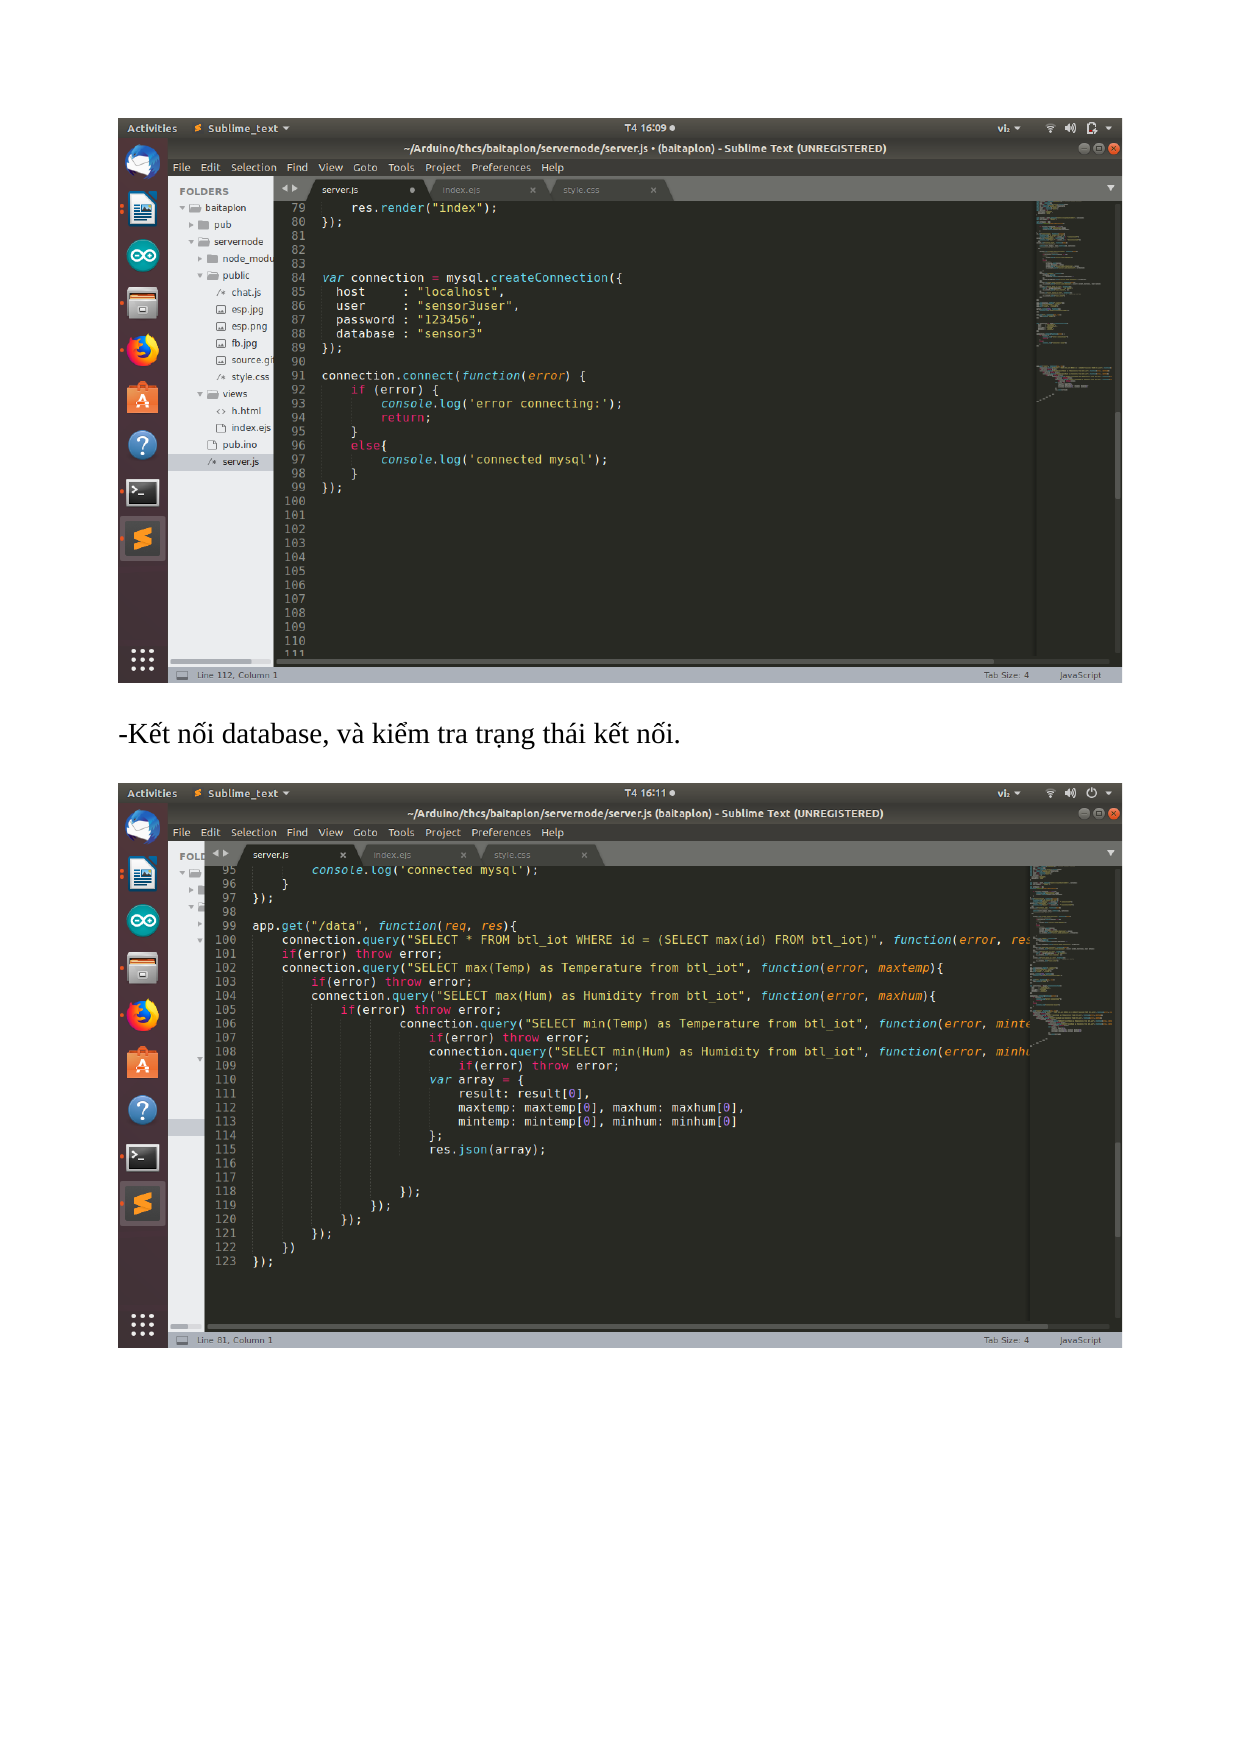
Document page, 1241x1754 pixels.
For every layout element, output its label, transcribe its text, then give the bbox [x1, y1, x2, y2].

text -Kết nối database, và kiểm tra trạng thái kết nối. [118, 716, 1122, 749]
picture [118, 118, 1123, 683]
picture [118, 783, 1123, 1348]
